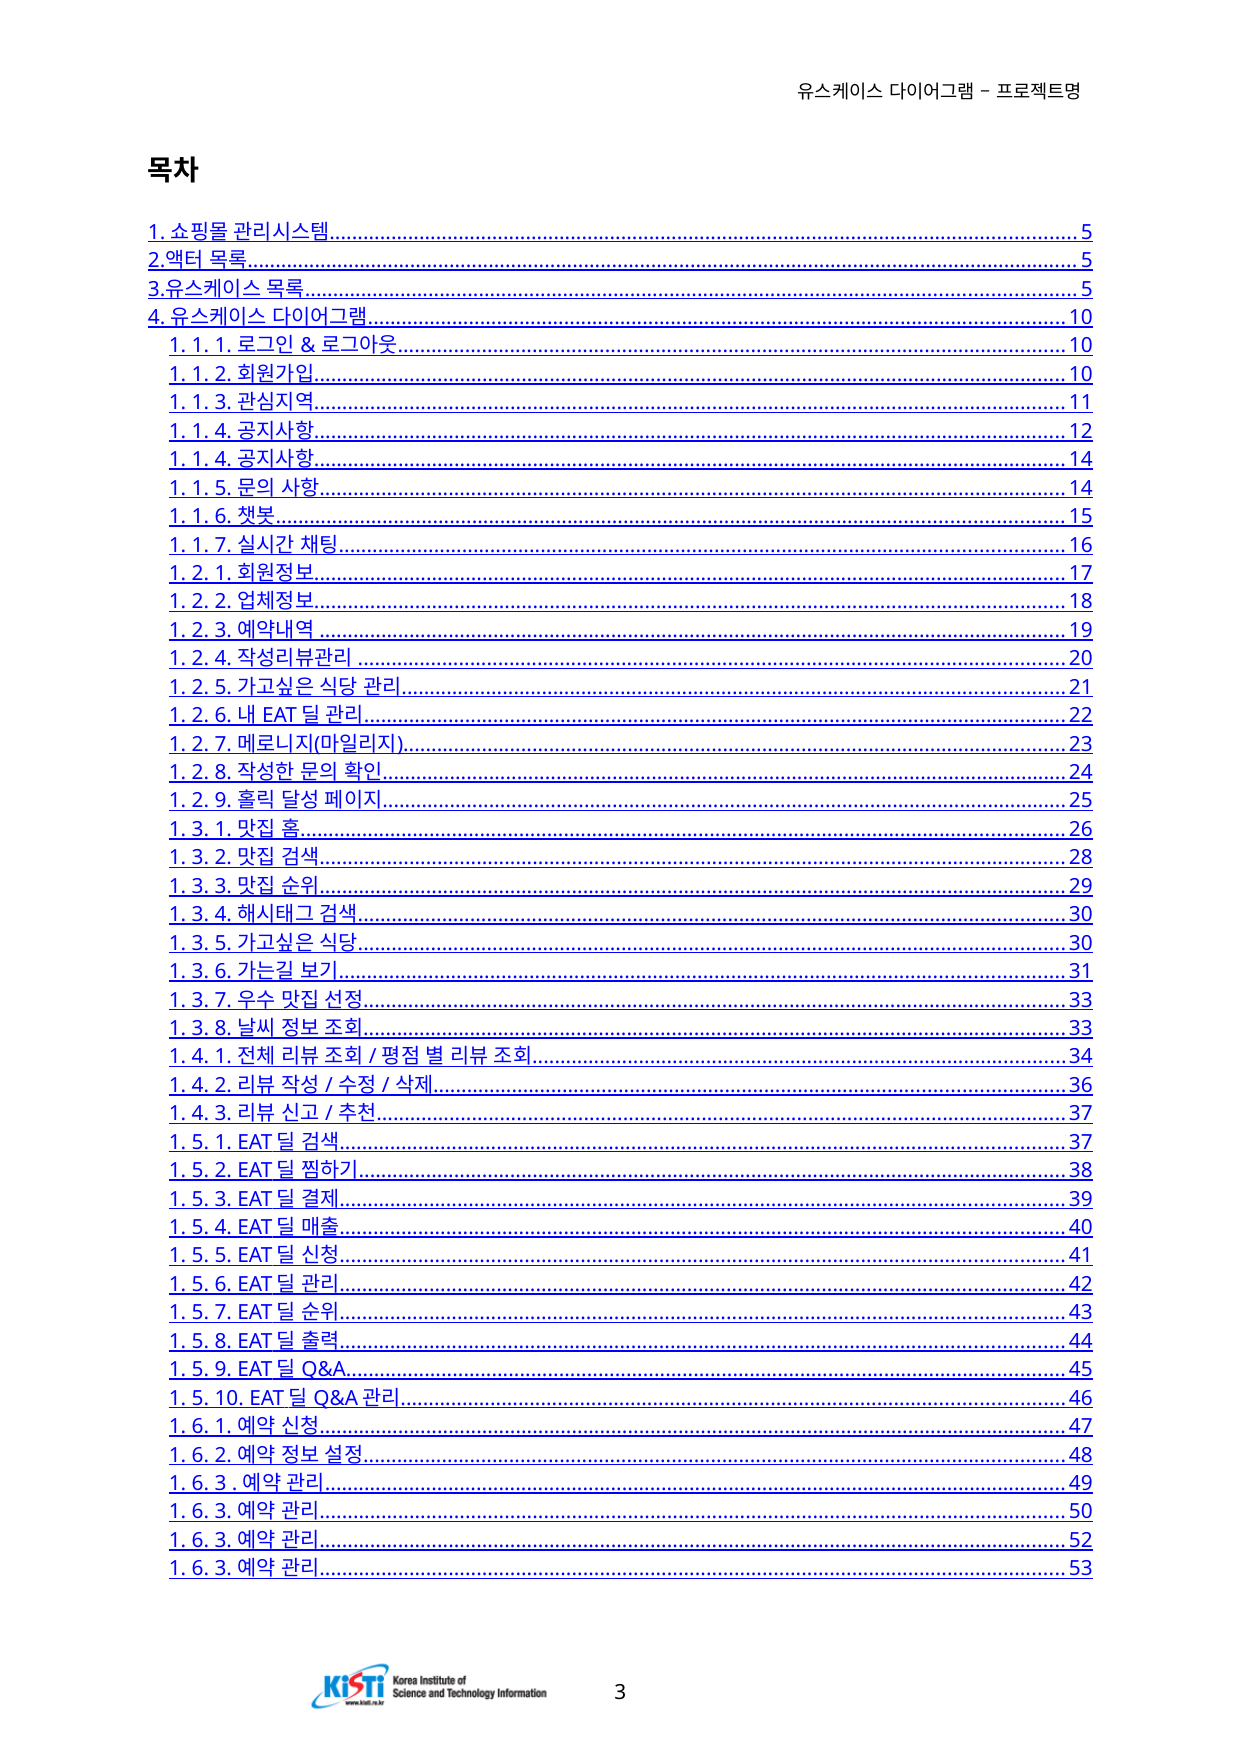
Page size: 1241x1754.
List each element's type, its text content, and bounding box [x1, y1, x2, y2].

text 1. 쇼핑몰 관리시스템 5 [148, 217, 1092, 241]
text 1. 6. 3. 예약 관리 53 [168, 1553, 1092, 1578]
text 1. 3. 3. 맛집 순위 29 [168, 871, 1092, 895]
text [168, 782, 1092, 786]
text 3.유스케이스 목록 5 [148, 274, 1092, 298]
text 1. 6. 3. 예약 관리 50 [168, 1497, 1092, 1521]
text [168, 1493, 1092, 1497]
text 1. 4. 3. 리뷰 신고 / 추천 37 [168, 1098, 1092, 1123]
text 1. 3. 4. 해시태그 검색 30 [168, 899, 1092, 923]
text 1. 1. 4. 공지사항 12 [168, 416, 1092, 440]
text 1. 5. 5. EAT딜 신청 41 [168, 1241, 1092, 1265]
text [168, 1379, 1092, 1383]
text 1. 1. 7. 실시간 채팅 16 [168, 530, 1092, 554]
text 1. 5. 3. EAT딜 결제 39 [168, 1184, 1092, 1208]
text [168, 1237, 1092, 1241]
text 1. 3. 8. 날씨 정보 조회 33 [168, 1013, 1092, 1037]
text 1. 2. 2. 업체정보 18 [168, 587, 1092, 611]
text [168, 469, 1092, 473]
text 1. 6. 3 . 예약 관리 49 [168, 1468, 1092, 1492]
text 1. 2. 5. 가고싶은 식당 관리 21 [168, 672, 1092, 696]
text 1. 3. 7. 우수 맛집 선정 33 [168, 985, 1092, 1009]
text 1. 3. 1. 맛집 홈 26 [168, 814, 1092, 838]
text [168, 526, 1092, 530]
text 1. 6. 1. 예약 신청 47 [168, 1411, 1092, 1435]
text 1. 3. 5. 가고싶은 식당 30 [168, 928, 1092, 952]
text 목차 [148, 148, 1092, 188]
text 1. 4. 2. 리뷰 작성 / 수정 / 삭제 36 [168, 1070, 1092, 1094]
text 1. 5. 9. EAT딜 Q&A 45 [168, 1354, 1092, 1378]
text [168, 924, 1092, 928]
text 1. 1. 4. 공지사항 14 [168, 444, 1092, 468]
text 1. 5. 2. EAT딜 찜하기 38 [168, 1155, 1092, 1179]
text [168, 1180, 1092, 1184]
text 1. 6. 2. 예약 정보 설정 48 [168, 1440, 1092, 1464]
text 1. 2. 4. 작성리뷰관리 20 [168, 643, 1092, 668]
text 1. 4. 1. 전체 리뷰 조회 / 평점 별 리뷰 조회 34 [168, 1042, 1092, 1066]
text 1. 1. 3. 관심지역 11 [168, 387, 1092, 412]
text 1. 6. 3. 예약 관리 52 [168, 1525, 1092, 1549]
text 1. 1. 6. 챗봇 15 [168, 501, 1092, 525]
text 1. 2. 7. 메로니지(마일리지) 23 [168, 729, 1092, 753]
text 1. 1. 5. 문의 사항 14 [168, 473, 1092, 497]
text [168, 981, 1092, 985]
text [168, 583, 1092, 587]
text 1. 2. 9. 홀릭 달성 페이지 25 [168, 786, 1092, 810]
text 1. 2. 6. 내 EAT딜 관리 22 [168, 700, 1092, 724]
text 1. 2. 3. 예약내역 19 [168, 615, 1092, 639]
text 1. 2. 1. 회원정보 17 [168, 558, 1092, 582]
text 1. 5. 6. EAT딜 관리 42 [168, 1269, 1092, 1293]
text 1. 5. 4. EAT딜 매출 40 [168, 1212, 1092, 1236]
picture [295, 1657, 558, 1717]
text 1. 5. 7. EAT딜 순위 43 [168, 1297, 1092, 1322]
text 1. 5. 8. EAT딜 출력 44 [168, 1326, 1092, 1350]
text 4. 유스케이스 다이어그램 10 [148, 302, 1092, 326]
text 1. 5. 1. EAT딜 검색 37 [168, 1127, 1092, 1151]
text 1. 1. 2. 회원가입 10 [168, 359, 1092, 383]
text 1. 1. 1. 로그인 & 로그아웃 10 [168, 331, 1092, 355]
text 1. 5. 10. EAT딜 Q&A관리 46 [168, 1383, 1092, 1407]
text 1. 3. 6. 가는길 보기 31 [168, 956, 1092, 980]
text [168, 725, 1092, 729]
text [168, 1038, 1092, 1042]
text 1. 3. 2. 맛집 검색 28 [168, 842, 1092, 867]
text 2.액터 목록 5 [148, 245, 1092, 269]
text 1. 2. 8. 작성한 문의 확인 24 [168, 757, 1092, 781]
text [168, 1436, 1092, 1440]
